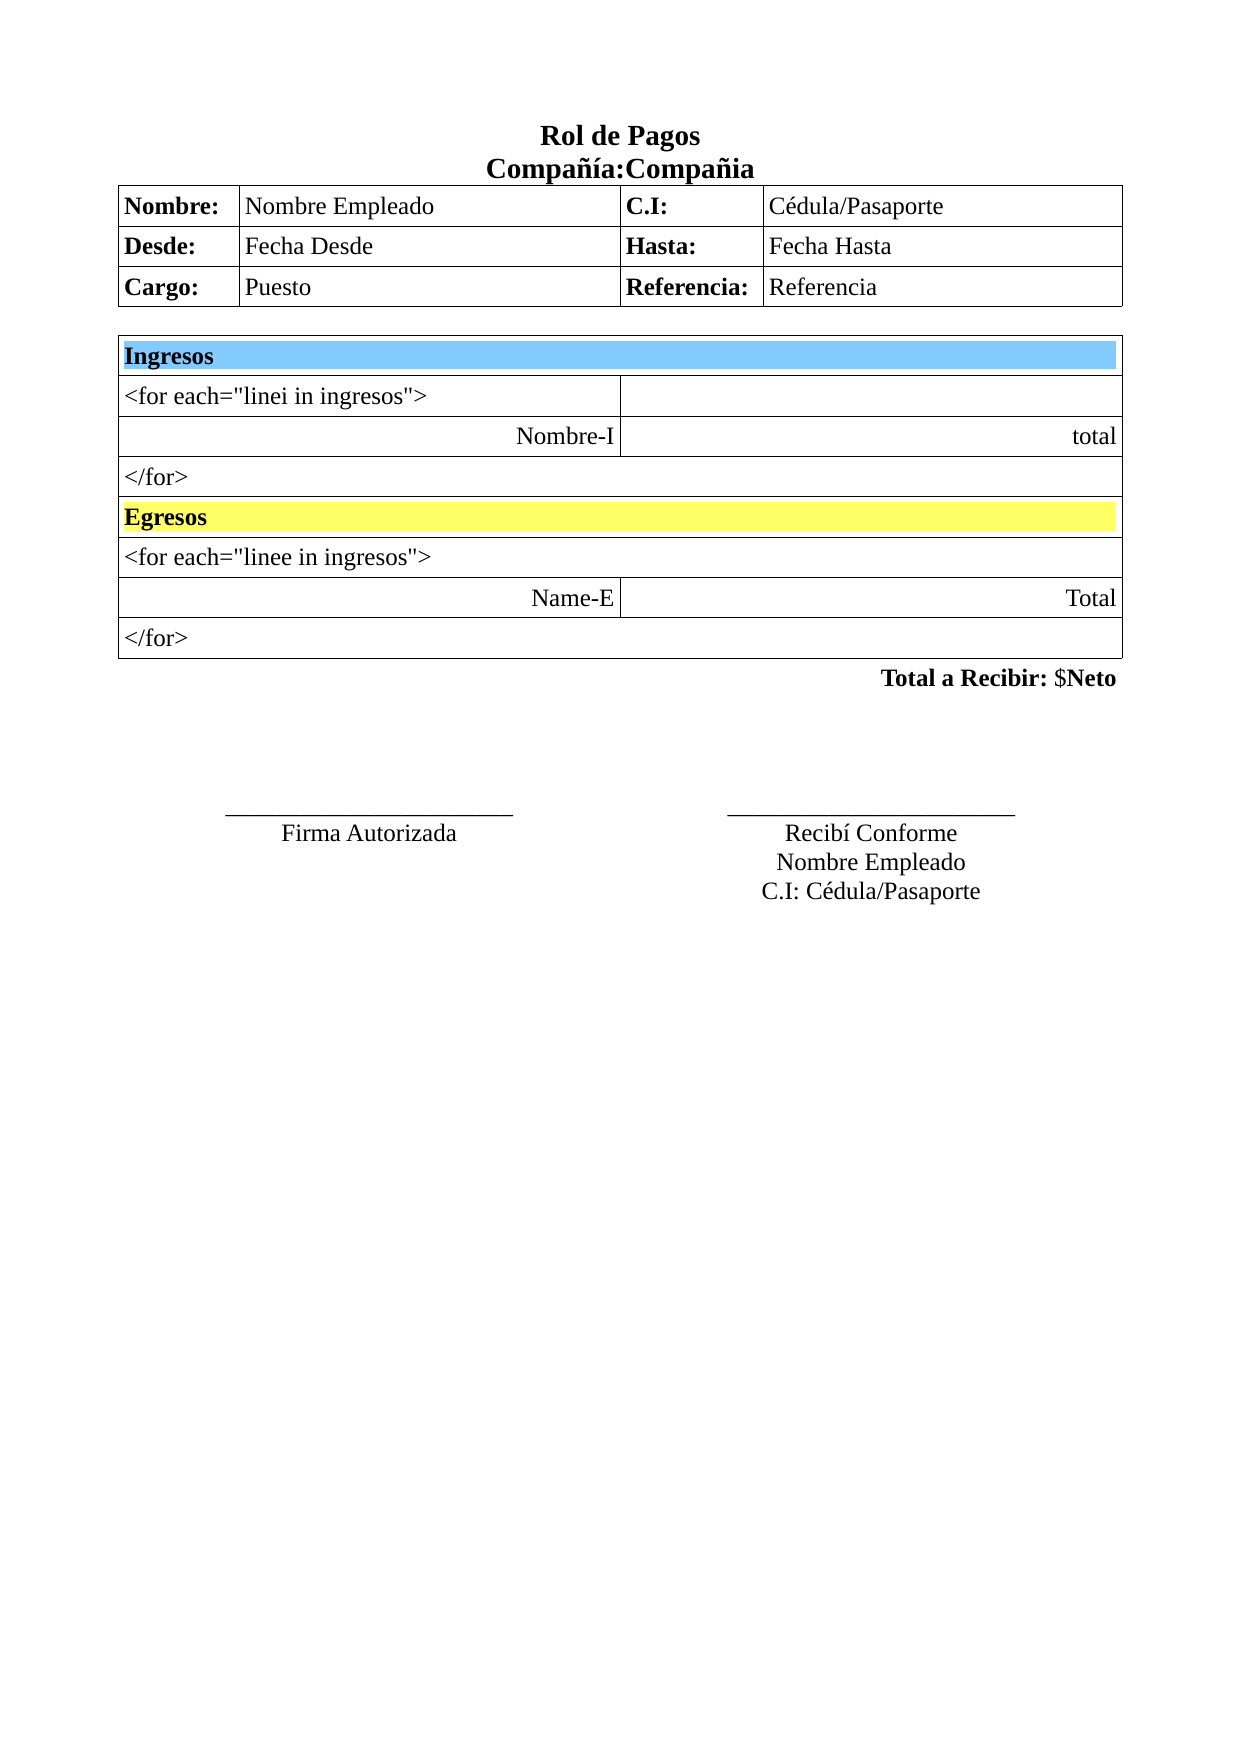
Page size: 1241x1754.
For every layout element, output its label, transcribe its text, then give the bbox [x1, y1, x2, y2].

table_cell <for each="linei in ingresos"> [119, 376, 620, 416]
table_cell Fecha Desde [240, 227, 620, 266]
table_cell Puesto [240, 267, 620, 306]
table_header C.I: [621, 186, 763, 226]
table_cell Referencia: [621, 267, 763, 306]
table_cell [621, 376, 1122, 416]
text Rol de Pagos [118, 118, 1122, 152]
table_header Nombre: [119, 186, 239, 226]
table_cell Fecha Hasta [764, 227, 1122, 266]
table_header Nombre Empleado [240, 186, 620, 226]
table_cell total [621, 417, 1122, 456]
table_header _______________________ Recibí Conforme Nombre Empleado C.I: Cédula/Pasaporte [620, 727, 1122, 911]
table_cell Cargo: [119, 267, 239, 306]
table_cell Total [621, 578, 1122, 617]
table_cell Referencia [764, 267, 1122, 306]
table_cell Nombre-I [119, 417, 620, 456]
table_cell Hasta: [621, 227, 763, 266]
table_cell Total a Recibir: $Neto [118, 659, 1122, 698]
table_header Cédula/Pasaporte [764, 186, 1122, 226]
table_cell Desde: [119, 227, 239, 266]
table_cell Egresos [119, 497, 1122, 537]
table_cell </for> [119, 618, 1122, 657]
table_cell </for> [119, 457, 1122, 496]
text Compañía:Compañia [118, 152, 1122, 185]
table_header _______________________ Firma Autorizada [118, 727, 620, 911]
table_cell Name-E [119, 578, 620, 617]
table_header Ingresos [119, 336, 1122, 375]
table_cell <for each="linee in ingresos"> [119, 538, 1122, 577]
